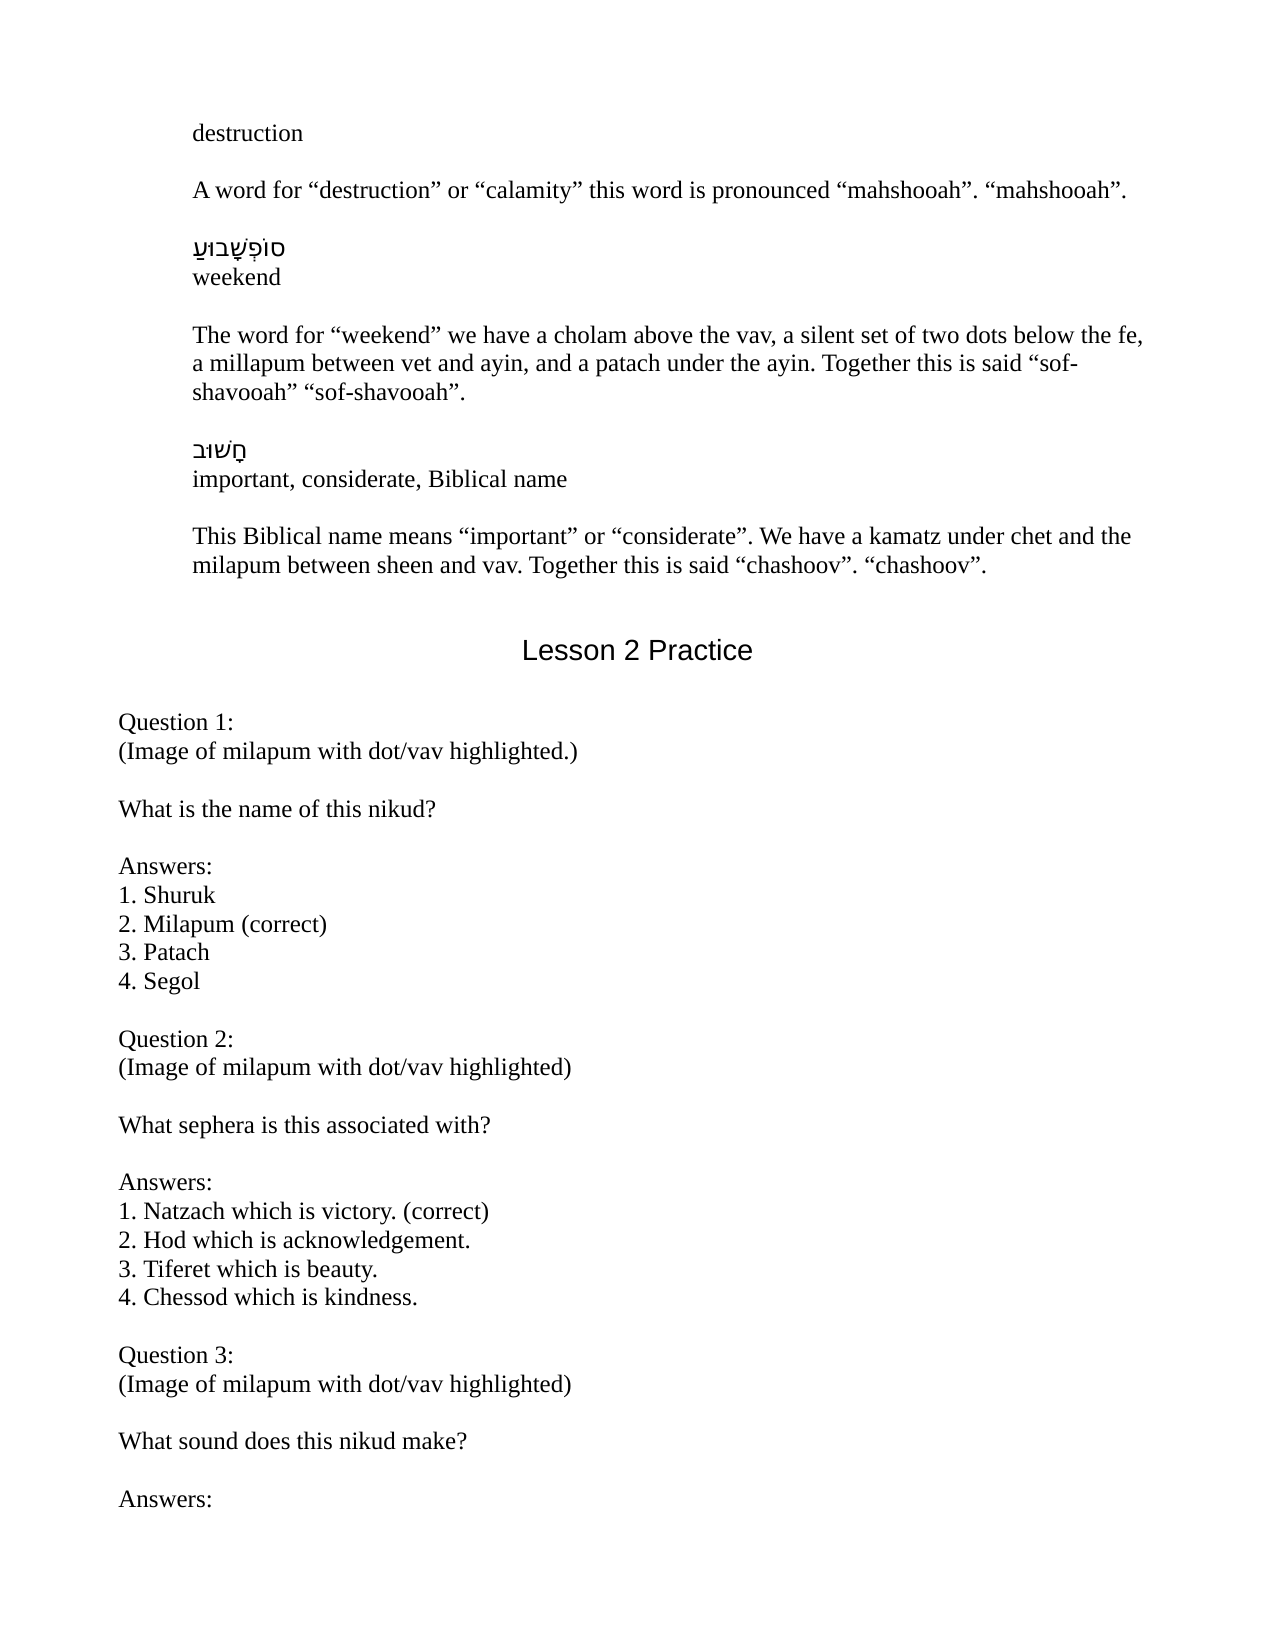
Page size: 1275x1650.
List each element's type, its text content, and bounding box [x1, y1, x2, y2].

text 4. Chessod which is kindness. [118, 1282, 1157, 1311]
text (Image of milapum with dot/vav highlighted) [118, 1369, 1157, 1397]
text What sephera is this associated with? [118, 1110, 1157, 1139]
text Answers: [118, 851, 1157, 880]
text 2. Milapum (correct) [118, 909, 1157, 937]
text 3. Tiferet which is beauty. [118, 1254, 1157, 1282]
text destruction [192, 118, 1157, 147]
text (Image of milapum with dot/vav highlighted.) [118, 736, 1157, 765]
text weekend [192, 262, 1157, 291]
text חָשׁוּב [192, 435, 1157, 464]
text 1. Natzach which is victory. (correct) [118, 1196, 1157, 1225]
text 3. Patach [118, 937, 1157, 966]
text A word for “destruction” or “calamity” this word is pronounced “mahshooah”. “mahshooah”. [192, 176, 1157, 204]
text Answers: [118, 1167, 1157, 1196]
text important, considerate, Biblical name [192, 464, 1157, 493]
text Question 2: [118, 1024, 1157, 1052]
text Question 3: [118, 1340, 1157, 1369]
text This Biblical name means “important” or “considerate”. We have a kamatz under chet and the milapum between sheen and vav. Together this is said “chashoov”. “chashoov”. [192, 521, 1157, 579]
text Answers: [118, 1484, 1157, 1512]
text (Image of milapum with dot/vav highlighted) [118, 1052, 1157, 1081]
text What is the name of this nikud? [118, 794, 1157, 822]
text 2. Hod which is acknowledgement. [118, 1225, 1157, 1254]
text 1. Shuruk [118, 880, 1157, 909]
text What sound does this nikud make? [118, 1426, 1157, 1455]
subtitle Lesson 2 Practice [118, 633, 1157, 666]
text 4. Segol [118, 966, 1157, 995]
text Question 1: [118, 707, 1157, 736]
text סוֹפְשָׁבוּעַ [192, 233, 1157, 262]
text The word for “weekend” we have a cholam above the vav, a silent set of two dots below the fe, a millapum between vet and ayin, and a patach under the ayin. Together this is said “sof-shavooah” “sof-shavooah”. [192, 320, 1157, 406]
